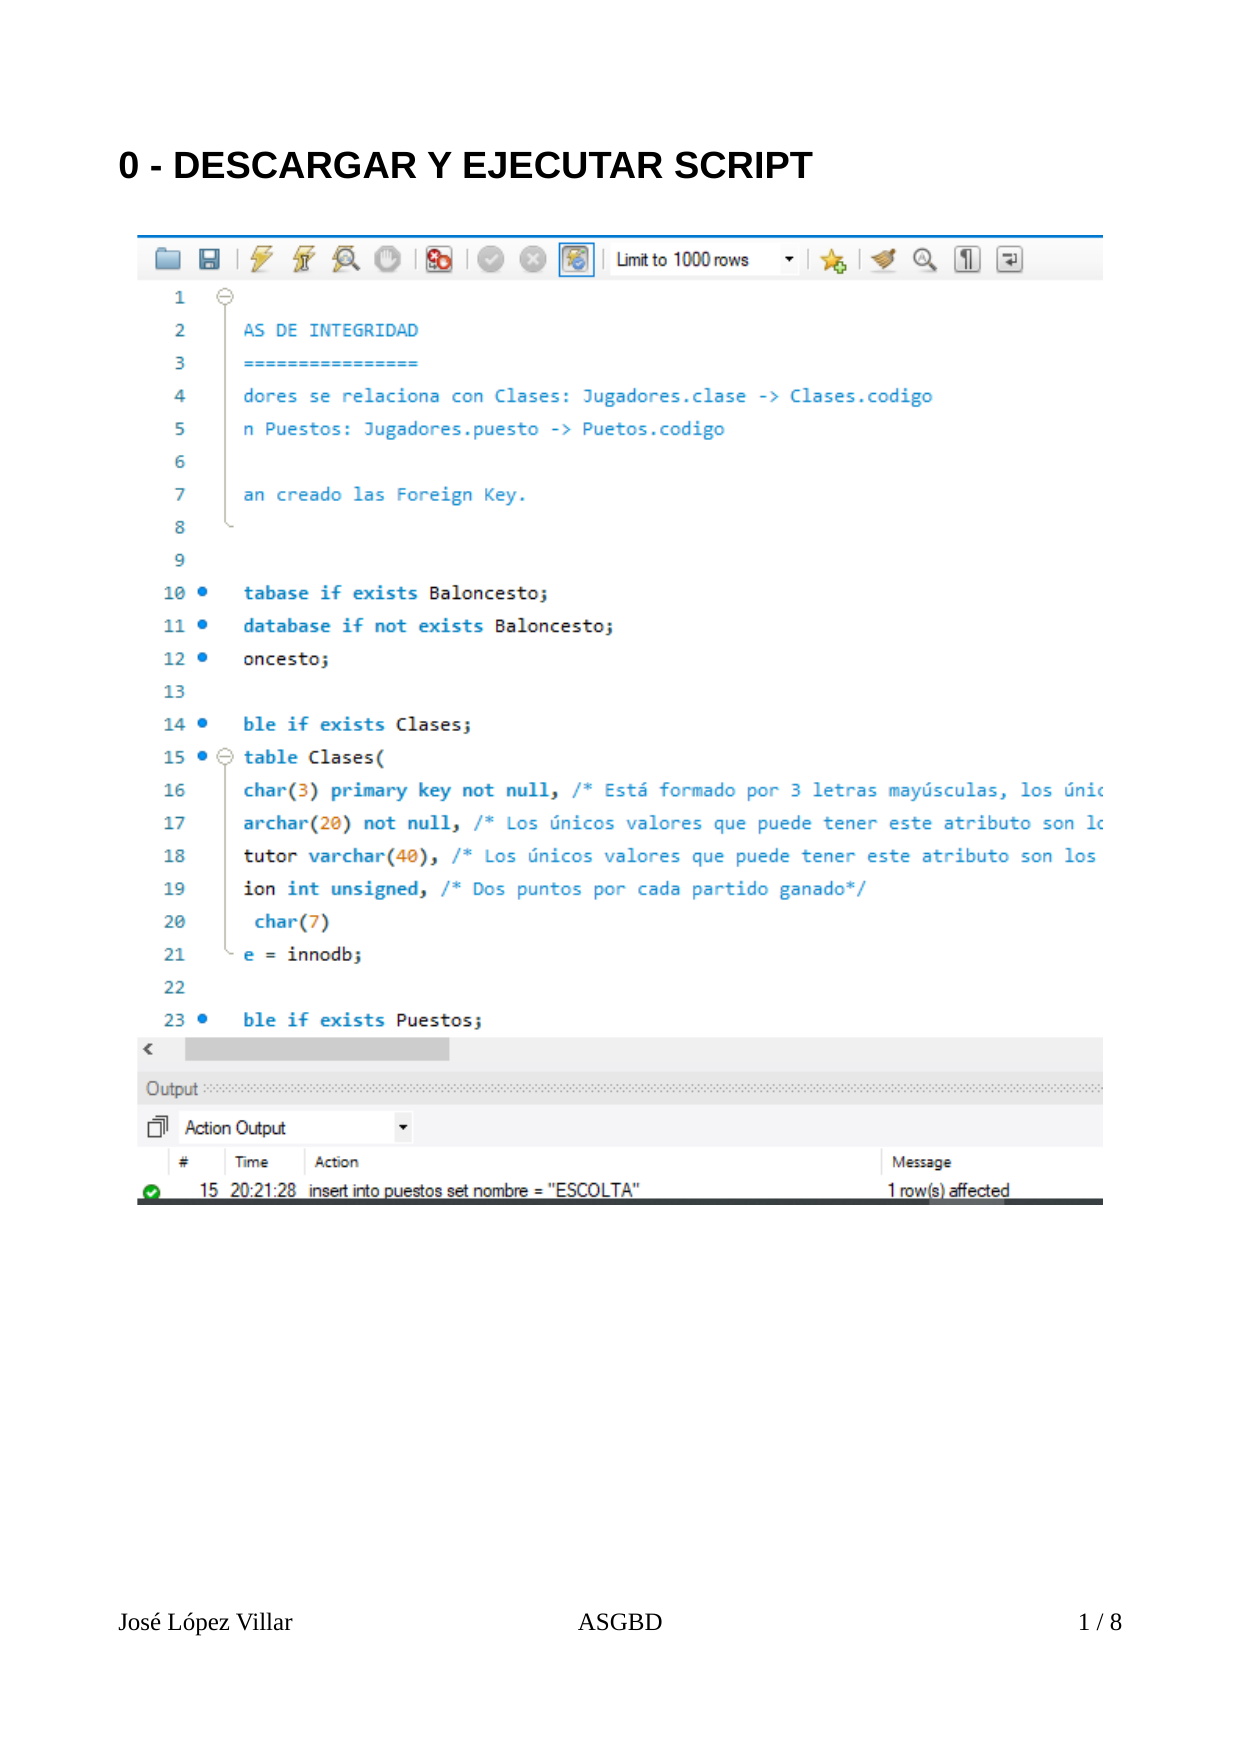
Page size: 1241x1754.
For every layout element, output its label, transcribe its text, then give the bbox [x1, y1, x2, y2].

picture [137, 235, 1103, 1205]
subtitle 0 - DESCARGAR Y EJECUTAR SCRIPT [118, 143, 1122, 187]
